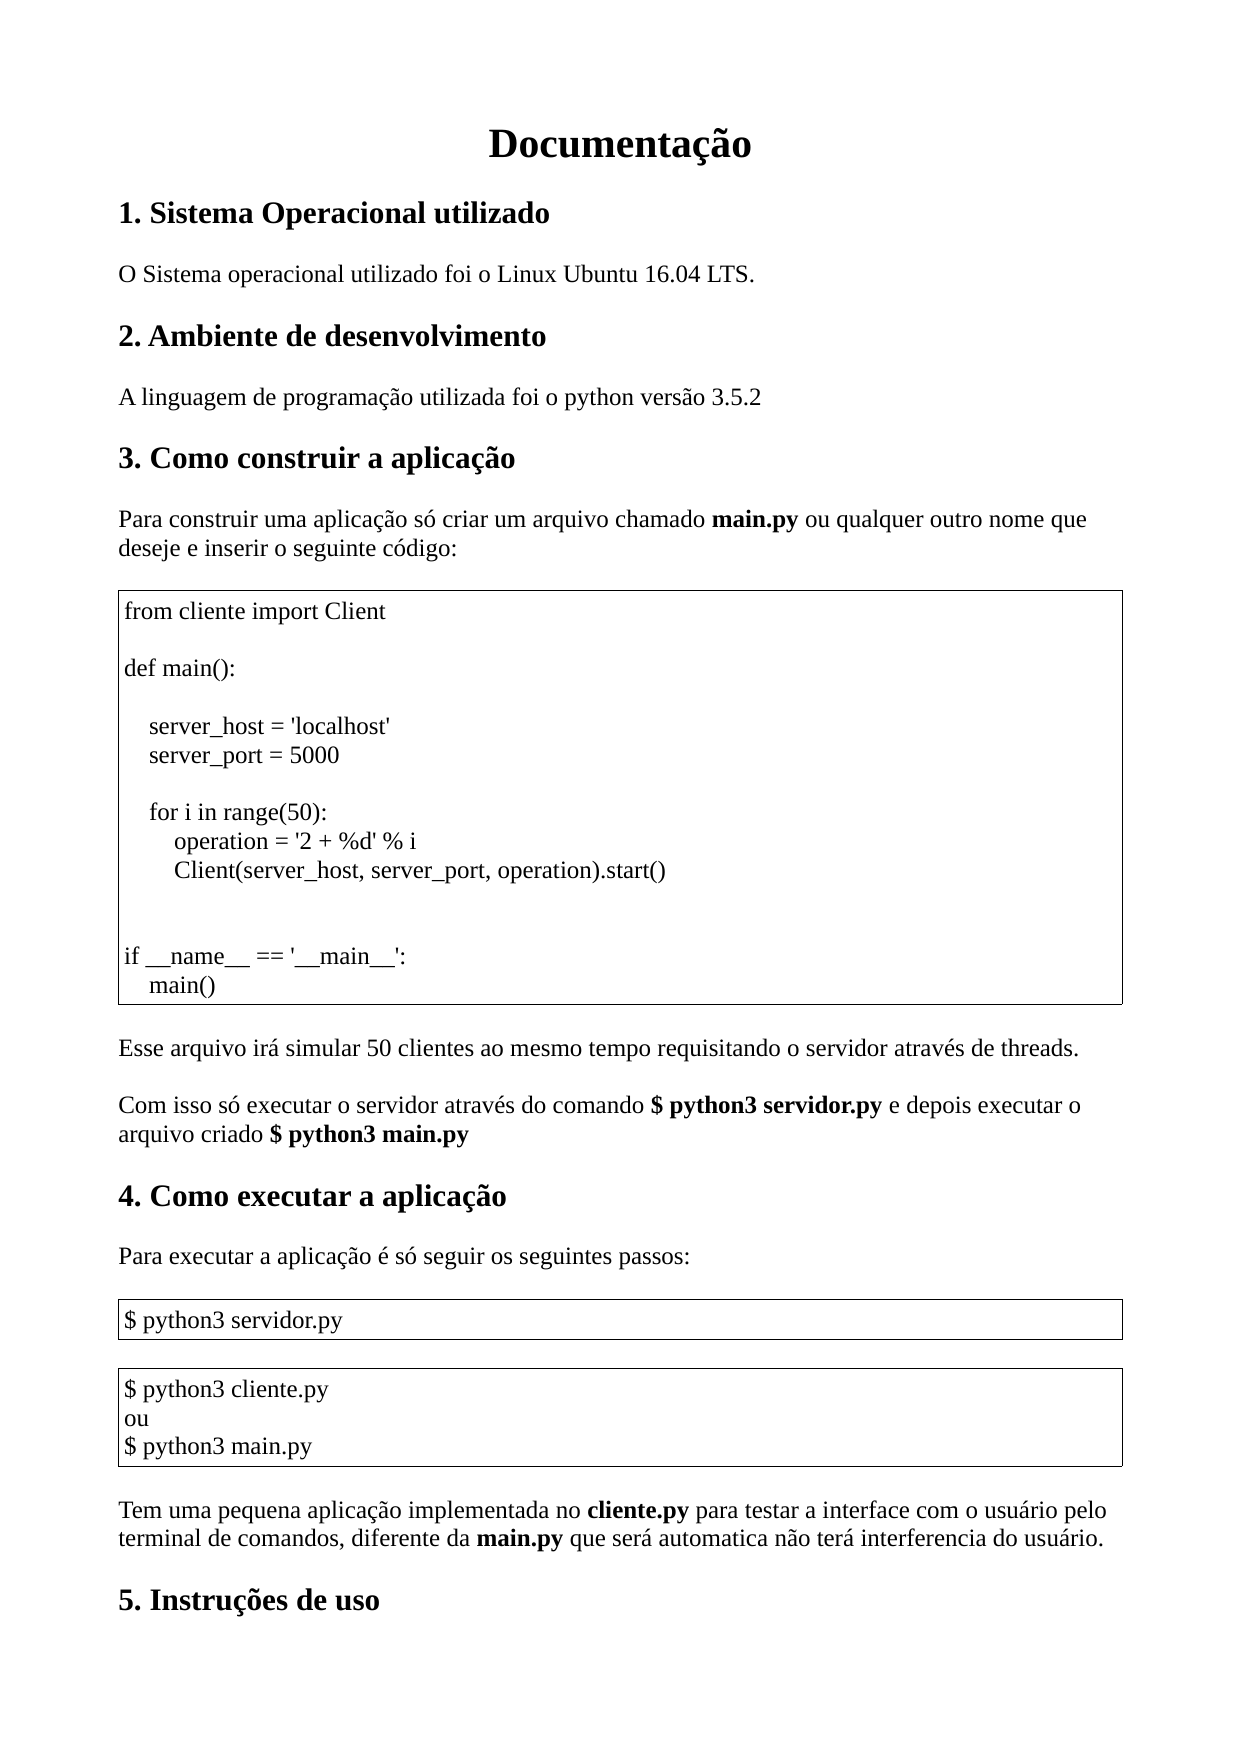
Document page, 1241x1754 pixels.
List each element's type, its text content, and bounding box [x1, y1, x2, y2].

table_header from cliente import Client def main(): server_host = 'localhost' server_port = 5000 for i in range(50): operation = '2 + %d' % i Client(server_host, server_port, operation).start() if __name__ == '__main__': main() [119, 591, 1122, 1004]
text O Sistema operacional utilizado foi o Linux Ubuntu 16.04 LTS. [118, 259, 1122, 288]
text 5. Instruções de uso [118, 1581, 1122, 1617]
text Com isso só executar o servidor através do comando $ python3 servidor.py e depois executar o arquivo criado $ python3 main.py [118, 1091, 1122, 1148]
text Esse arquivo irá simular 50 clientes ao mesmo tempo requisitando o servidor através de threads. [118, 1033, 1122, 1062]
table_header $ python3 servidor.py [119, 1300, 1122, 1339]
text Documentação [118, 118, 1122, 166]
text 2. Ambiente de desenvolvimento [118, 317, 1122, 353]
text Para construir uma aplicação só criar um arquivo chamado main.py ou qualquer outro nome que deseje e inserir o seguinte código: [118, 504, 1122, 561]
text A linguagem de programação utilizada foi o python versão 3.5.2 [118, 382, 1122, 410]
text 1. Sistema Operacional utilizado [118, 195, 1122, 231]
text Para executar a aplicação é só seguir os seguintes passos: [118, 1241, 1122, 1270]
text 4. Como executar a aplicação [118, 1177, 1122, 1213]
text Tem uma pequena aplicação implementada no cliente.py para testar a interface com o usuário pelo terminal de comandos, diferente da main.py que será automatica não terá interferencia do usuário. [118, 1495, 1122, 1552]
text 3. Como construir a aplicação [118, 439, 1122, 475]
table_header $ python3 cliente.py ou $ python3 main.py [119, 1369, 1122, 1466]
